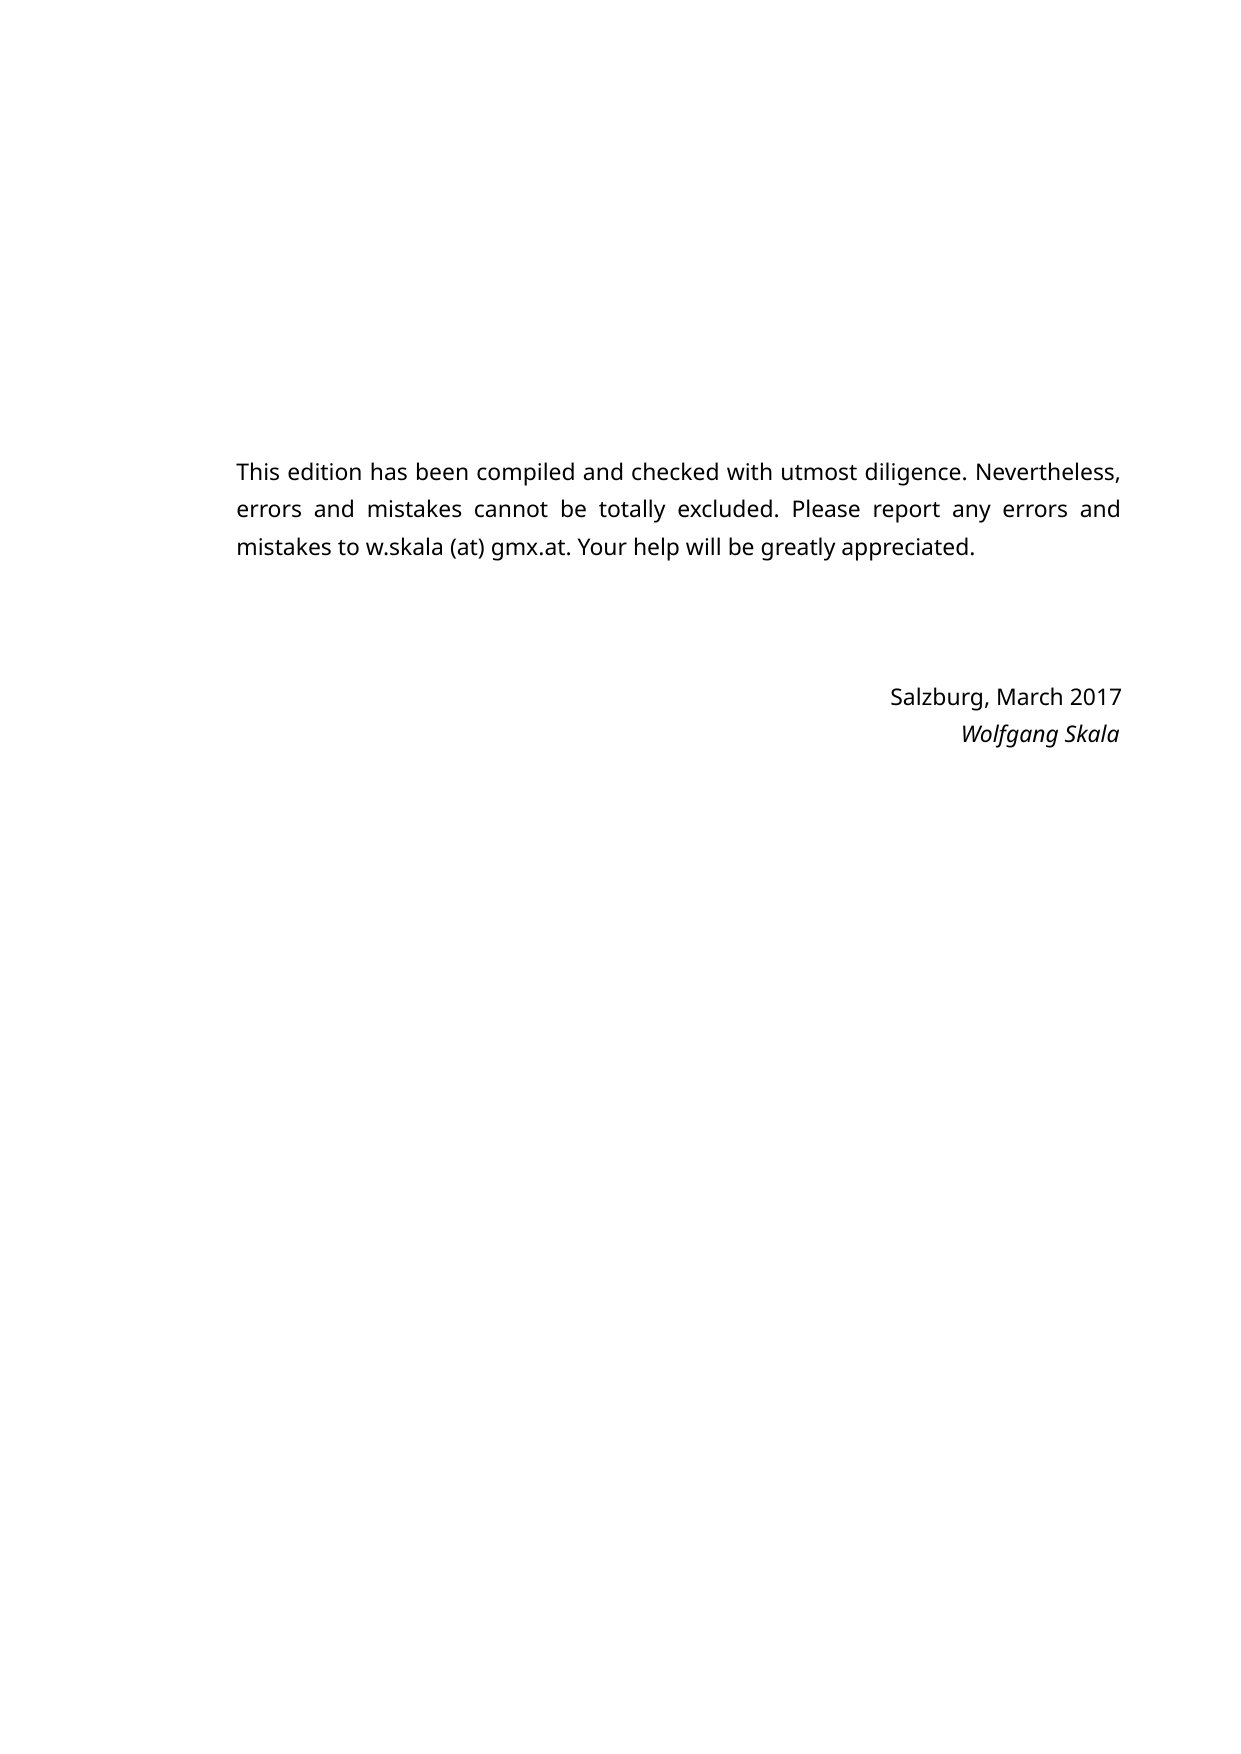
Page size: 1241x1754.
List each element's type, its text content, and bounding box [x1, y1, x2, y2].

text This edition has been compiled and checked with utmost diligence. Nevertheless, errors and mistakes cannot be totally excluded. Please report any errors and mistakes to w.skala (at) gmx.at. Your help will be greatly appreciated. [236, 456, 1122, 562]
text [236, 118, 1122, 187]
text Salzburg, March 2017 Wolfgang Skala [236, 681, 1122, 749]
